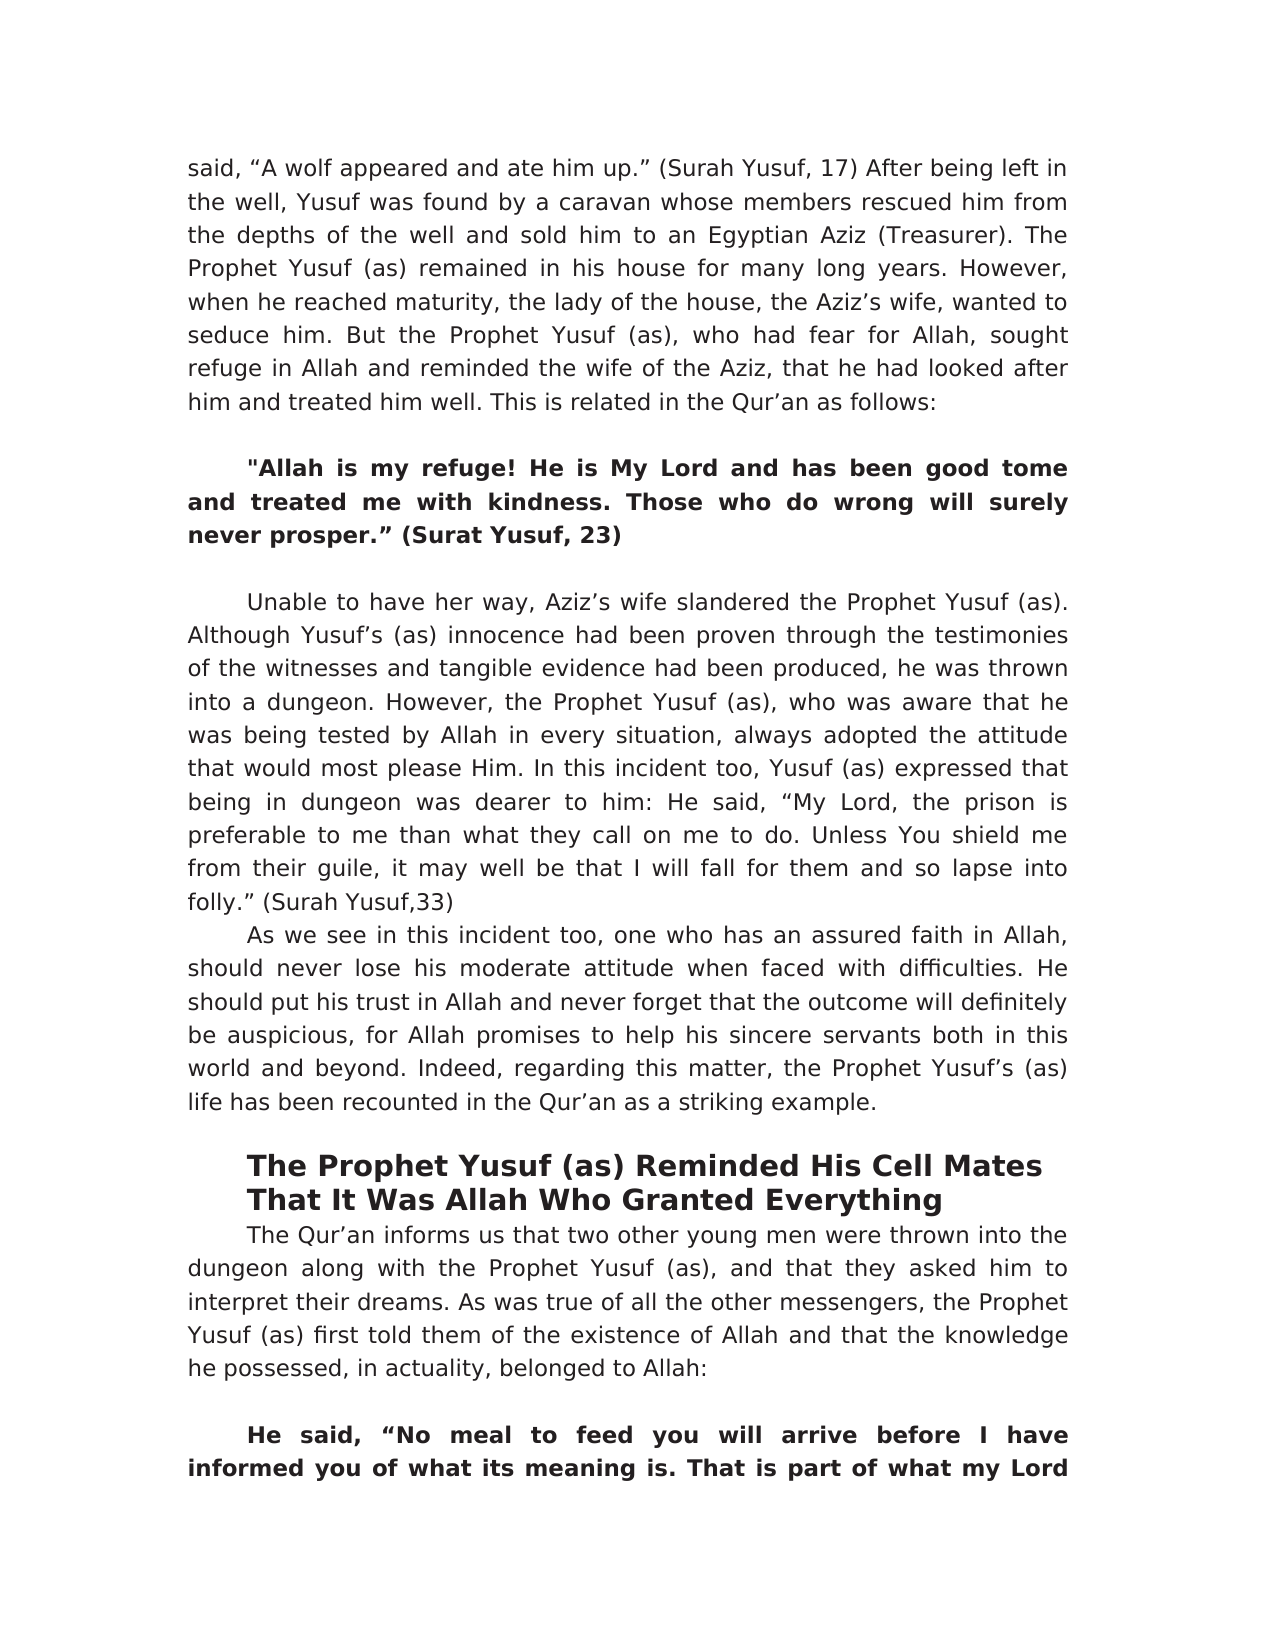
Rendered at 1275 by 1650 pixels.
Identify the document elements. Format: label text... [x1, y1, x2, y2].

text The Prophet Yusuf (as) Reminded His Cell Mates [187, 1150, 1070, 1183]
text He said, “No meal to feed you will arrive before I have informed you of what its meaning is. That is part of what my Lord [187, 1417, 1070, 1483]
text The Qur’an informs us that two other young men were thrown into the dungeon along with the Prophet Yusuf (as), and that they asked him to interpret their dreams. As was true of all the other messengers, the Prophet Yusuf (as) first told them of the existence of Allah and that the knowledge he possessed, in actuality, belonged to Allah: [187, 1217, 1070, 1383]
text said, “A wolf appeared and ate him up.” (Surah Yusuf, 17) After being left in the well, Yusuf was found by a caravan whose members rescued him from the depths of the well and sold him to an Egyptian Aziz (Treasurer). The Prophet Yusuf (as) remained in his house for many long years. However, when he reached maturity, the lady of the house, the Aziz’s wife, wanted to seduce him. But the Prophet Yusuf (as), who had fear for Allah, sought refuge in Allah and reminded the wife of the Aziz, that he had looked after him and treated him well. This is related in the Qur’an as follows: [187, 150, 1070, 417]
text As we see in this incident too, one who has an assured faith in Allah, should never lose his moderate attitude when faced with difficulties. He should put his trust in Allah and never forget that the outcome will definitely be auspicious, for Allah promises to help his sincere servants both in this world and beyond. Indeed, regarding this matter, the Prophet Yusuf’s (as) life has been recounted in the Qur’an as a striking example. [187, 917, 1070, 1117]
text Unable to have her way, Aziz’s wife slandered the Prophet Yusuf (as). Although Yusuf’s (as) innocence had been proven through the testimonies of the witnesses and tangible evidence had been produced, he was thrown into a dungeon. However, the Prophet Yusuf (as), who was aware that he was being tested by Allah in every situation, always adopted the attitude that would most please Him. In this incident too, Yusuf (as) expressed that being in dungeon was dearer to him: He said, “My Lord, the prison is preferable to me than what they call on me to do. Unless You shield me from their guile, it may well be that I will fall for them and so lapse into folly.” (Surah Yusuf,33) [187, 583, 1070, 917]
text "Allah is my refuge! He is My Lord and has been good tome and treated me with kindness. Those who do wrong will surely never prosper.” (Surat Yusuf, 23) [187, 450, 1070, 550]
text That It Was Allah Who Granted Everything [187, 1183, 1070, 1217]
